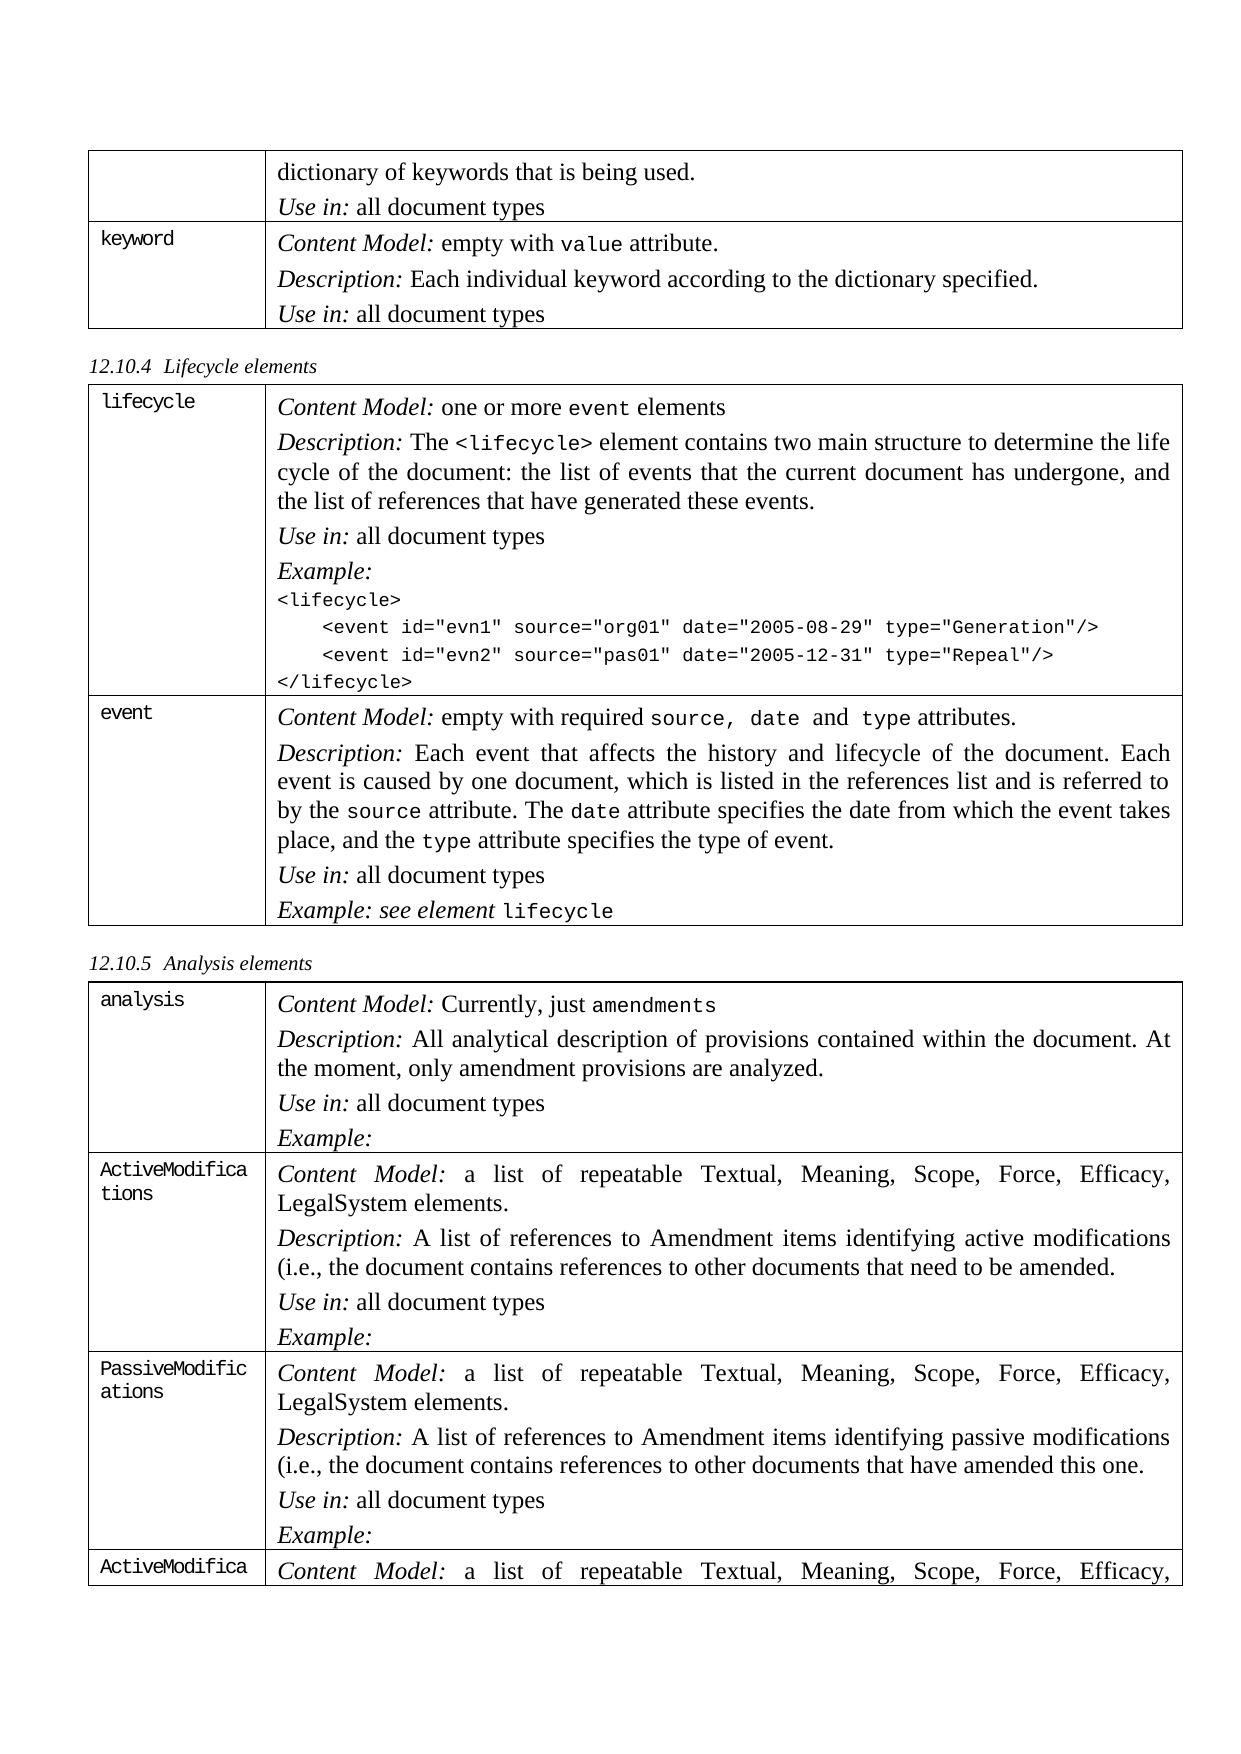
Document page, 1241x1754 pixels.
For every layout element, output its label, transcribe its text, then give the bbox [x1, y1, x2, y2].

table_cell Content Model: empty with required source, date and type attributes. Description: Each event that affects the history and lifecycle of the document. Each event is caused by one document, which is listed in the references list and is referred to by the source attribute. The date attribute specifies the date from which the event takes place, and the type attribute specifies the type of event. Use in: all document types Example: see element lifecycle [266, 696, 1182, 925]
table_header Content Model: one or more event elements Description: The <lifecycle> element contains two main structure to determine the life cycle of the document: the list of events that the current document has undergone, and the list of references that have generated these events. Use in: all document types Example: <lifecycle> <event id="evn1" source="org01" date="2005-08-29" type="Generation"/> <event id="evn2" source="pas01" date="2005-12-31" type="Repeal"/> </lifecycle> [266, 385, 1182, 694]
table_cell Content Model: a list of repeatable Textual, Meaning, Scope, Force, Efficacy, LegalSystem elements. Description: A list of references to Amendment items identifying active modifications (i.e., the document contains references to other documents that need to be amended. Use in: all document types Example: [266, 1153, 1182, 1351]
table_header lifecycle [89, 385, 265, 694]
table_cell ActiveModifications [89, 1153, 265, 1351]
table_header Content Model: Currently, just amendments Description: All analytical description of provisions contained within the document. At the moment, only amendment provisions are analyzed. Use in: all document types Example: [266, 983, 1182, 1152]
table_cell ActiveModifica [89, 1550, 265, 1585]
table_cell Content Model: empty with value attribute. Description: Each individual keyword according to the dictionary specified. Use in: all document types [266, 222, 1182, 328]
table_cell PassiveModifications [89, 1352, 265, 1549]
table_header analysis [89, 983, 265, 1152]
table_header [89, 151, 265, 221]
table_cell Content Model: a list of repeatable Textual, Meaning, Scope, Force, Efficacy, LegalSystem elements. Description: A list of references to Amendment items identifying passive modifications (i.e., the document contains references to other documents that have amended this one. Use in: all document types Example: [266, 1352, 1182, 1549]
table_cell Content Model: a list of repeatable Textual, Meaning, Scope, Force, Efficacy, [266, 1550, 1182, 1585]
subtitle Lifecycle elements [89, 354, 1151, 378]
table_header dictionary of keywords that is being used. Use in: all document types [266, 151, 1182, 221]
table_cell keyword [89, 222, 265, 328]
subtitle Analysis elements [89, 951, 1151, 975]
table_cell event [89, 696, 265, 925]
